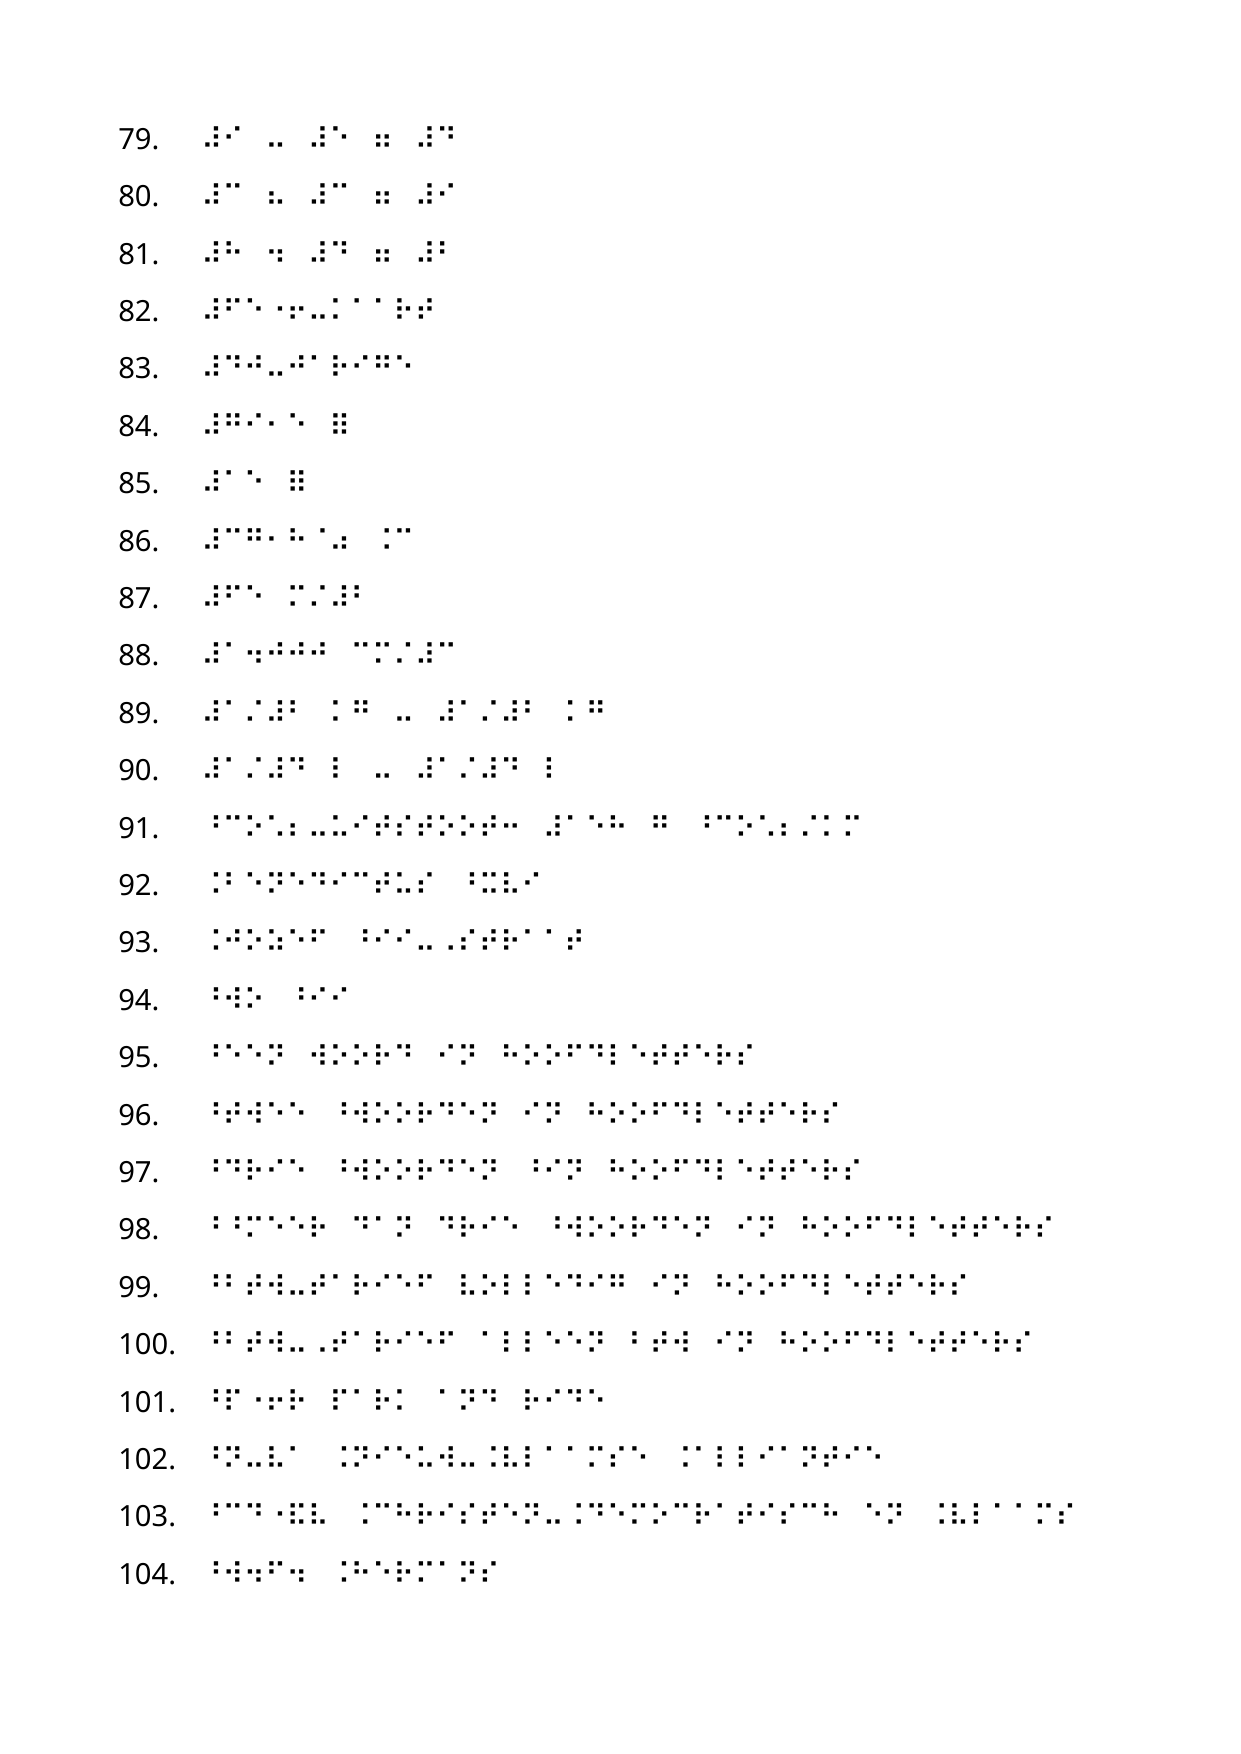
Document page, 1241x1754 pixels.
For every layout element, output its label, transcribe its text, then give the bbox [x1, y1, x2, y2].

list ⠼⠁⠲⠚⠚⠚⠀⠉⠍⠌⠼⠉ [118, 635, 1122, 674]
list ⠼⠉⠛⠂⠓⠈⠴⠀⠨⠉ [118, 520, 1122, 559]
list ⠘⠏⠐⠖⠗⠀⠏⠁⠗⠅⠀⠁⠝⠙⠀⠗⠊⠙⠑ [118, 1381, 1122, 1421]
list ⠘⠉⠕⠡⠆⠤⠥⠊⠞⠎⠞⠕⠕⠞⠒⠀⠼⠁⠑⠓⠀⠛⠀⠘⠉⠕⠡⠆⠌⠅⠍ [118, 807, 1122, 847]
list ⠼⠉⠀⠦⠀⠼⠉⠀⠶⠀⠼⠊ [118, 176, 1122, 215]
list ⠘⠉⠙⠐⠯⠧⠀⠨⠉⠓⠗⠊⠎⠞⠑⠝⠤⠨⠙⠑⠍⠕⠉⠗⠁⠞⠊⠎⠉⠓⠀⠑⠝⠀⠨⠧⠇⠁⠁⠍⠎ [118, 1496, 1122, 1535]
list ⠘⠃⠞⠺⠤⠠⠞⠁⠗⠊⠑⠋⠀⠁⠇⠇⠑⠑⠝⠀⠃⠞⠺⠀⠊⠝⠀⠓⠕⠕⠋⠙⠇⠑⠞⠞⠑⠗⠎ [118, 1323, 1122, 1363]
list ⠘⠺⠲⠋⠲⠀⠨⠓⠑⠗⠍⠁⠝⠎ [118, 1553, 1122, 1593]
list ⠼⠁⠌⠼⠙⠀⠇⠀⠤⠀⠼⠁⠌⠼⠙⠀⠇ [118, 749, 1122, 789]
list ⠼⠁⠑⠀⠿ [118, 462, 1122, 502]
list ⠼⠙⠚⠤⠚⠁⠗⠊⠛⠑ [118, 348, 1122, 387]
list ⠘⠘⠍⠑⠑⠗⠀⠙⠁⠝⠀⠙⠗⠊⠑⠀⠘⠺⠕⠕⠗⠙⠑⠝⠀⠊⠝⠀⠓⠕⠕⠋⠙⠇⠑⠞⠞⠑⠗⠎ [118, 1209, 1122, 1248]
list ⠼⠛⠊⠂⠑⠀⠿ [118, 405, 1122, 445]
list ⠨⠃⠑⠝⠑⠙⠊⠉⠞⠥⠎⠀⠘⠭⠧⠊ [118, 864, 1122, 904]
list ⠨⠚⠕⠵⠑⠋⠀⠘⠊⠊⠤⠠⠎⠞⠗⠁⠁⠞ [118, 922, 1122, 961]
list ⠘⠃⠞⠺⠤⠞⠁⠗⠊⠑⠋⠀⠧⠕⠇⠇⠑⠙⠊⠛⠀⠊⠝⠀⠓⠕⠕⠋⠙⠇⠑⠞⠞⠑⠗⠎ [118, 1266, 1122, 1306]
list ⠘⠙⠗⠊⠑⠀⠘⠺⠕⠕⠗⠙⠑⠝⠀⠘⠊⠝⠀⠓⠕⠕⠋⠙⠇⠑⠞⠞⠑⠗⠎ [118, 1151, 1122, 1191]
list ⠼⠋⠑⠐⠖⠤⠅⠁⠁⠗⠞ [118, 290, 1122, 330]
list ⠘⠝⠤⠧⠁⠀⠨⠝⠊⠑⠥⠺⠤⠨⠧⠇⠁⠁⠍⠎⠑⠀⠨⠁⠇⠇⠊⠁⠝⠞⠊⠑ [118, 1438, 1122, 1478]
list ⠼⠋⠑⠀⠍⠌⠼⠃ [118, 577, 1122, 617]
list ⠘⠑⠑⠝⠀⠺⠕⠕⠗⠙⠀⠊⠝⠀⠓⠕⠕⠋⠙⠇⠑⠞⠞⠑⠗⠎ [118, 1036, 1122, 1076]
list ⠼⠊⠀⠤⠀⠼⠑⠀⠶⠀⠼⠙ [118, 118, 1122, 158]
list ⠼⠁⠌⠼⠃⠀⠅⠛⠀⠤⠀⠼⠁⠌⠼⠃⠀⠅⠛ [118, 692, 1122, 732]
list ⠼⠓⠀⠲⠀⠼⠙⠀⠶⠀⠼⠃ [118, 233, 1122, 273]
list ⠘⠺⠕⠀⠘⠊⠊ [118, 979, 1122, 1019]
list ⠘⠞⠺⠑⠑⠀⠘⠺⠕⠕⠗⠙⠑⠝⠀⠊⠝⠀⠓⠕⠕⠋⠙⠇⠑⠞⠞⠑⠗⠎ [118, 1094, 1122, 1133]
